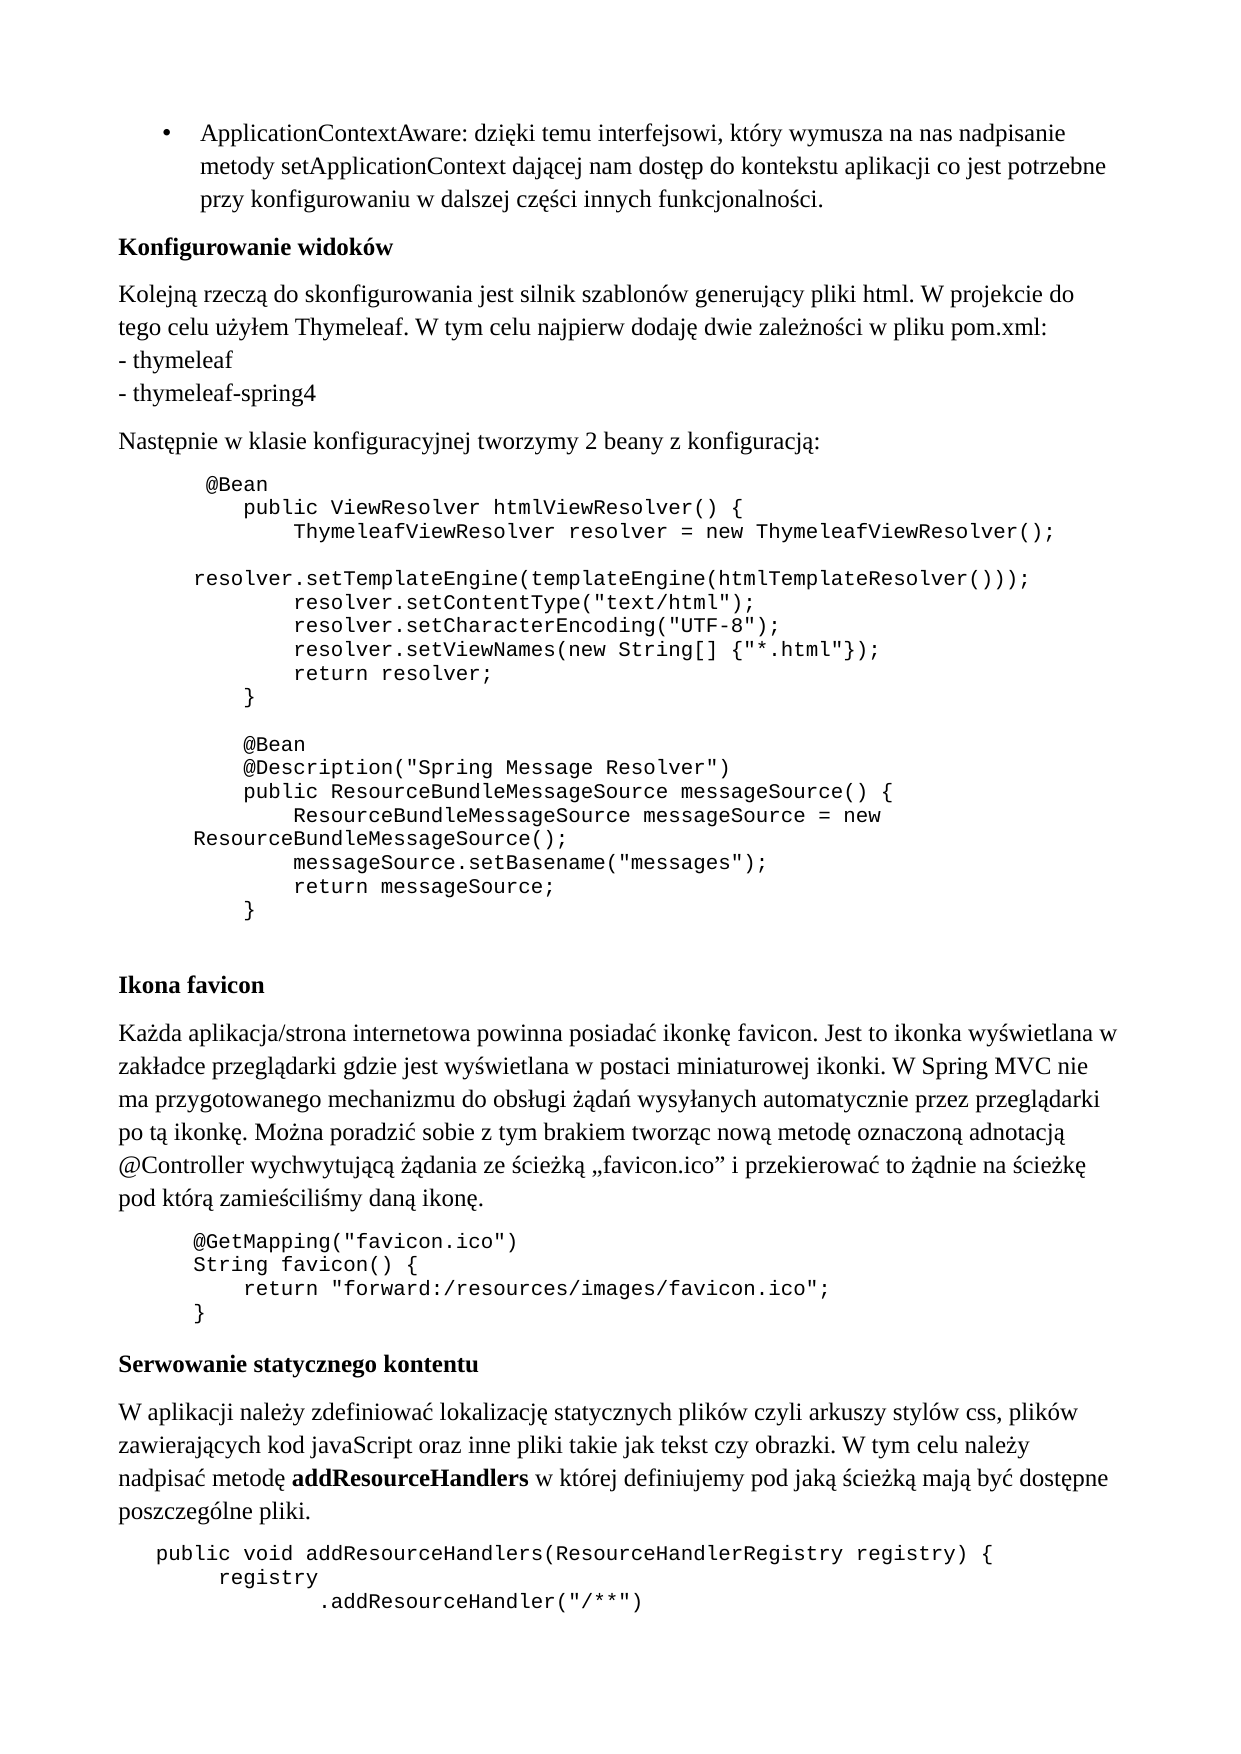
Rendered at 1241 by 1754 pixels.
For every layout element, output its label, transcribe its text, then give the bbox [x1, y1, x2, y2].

text Kolejną rzeczą do skonfigurowania jest silnik szablonów generujący pliki html. W projekcie do tego celu użyłem Thymeleaf. W tym celu najpierw dodaję dwie zależności w pliku pom.xml: - thymeleaf - thymeleaf-spring4 [118, 279, 1122, 407]
text Ikona favicon [118, 971, 1122, 999]
text registry [118, 1567, 1122, 1591]
text return messageSource; [193, 876, 1122, 899]
text resolver.setContentType("text/html"); [193, 592, 1122, 616]
text } [193, 899, 1122, 923]
text public ViewResolver htmlViewResolver() { [193, 497, 1122, 521]
list ApplicationContextAware: dzięki temu interfejsowi, który wymusza na nas nadpisanie metody setApplicationContext dającej nam dostęp do kontekstu aplikacji co jest potrzebne przy konfigurowaniu w dalszej części innych funkcjonalności. [162, 118, 1122, 213]
text Każda aplikacja/strona internetowa powinna posiadać ikonkę favicon. Jest to ikonka wyświetlana w zakładce przeglądarki gdzie jest wyświetlana w postaci miniaturowej ikonki. W Spring MVC nie ma przygotowanego mechanizmu do obsługi żądań wysyłanych automatycznie przez przeglądarki po tą ikonkę. Można poradzić sobie z tym brakiem tworząc nową metodę oznaczoną adnotacją @Controller wychwytującą żądania ze ścieżką „favicon.ico” i przekierować to żądnie na ścieżkę pod którą zamieściliśmy daną ikonę. [118, 1018, 1122, 1212]
text @GetMapping("favicon.ico") [193, 1231, 1122, 1254]
text Serwowanie statycznego kontentu [118, 1349, 1122, 1378]
text } [193, 686, 1122, 710]
text W aplikacji należy zdefiniować lokalizację statycznych plików czyli arkuszy stylów css, plików zawierających kod javaScript oraz inne pliki takie jak tekst czy obrazki. W tym celu należy nadpisać metodę addResourceHandlers w której definiujemy pod jaką ścieżką mają być dostępne poszczególne pliki. [118, 1397, 1122, 1524]
text return resolver; [193, 663, 1122, 686]
text resolver.setTemplateEngine(templateEngine(htmlTemplateResolver())); [193, 544, 1122, 592]
text String favicon() { [193, 1254, 1122, 1278]
text public ResourceBundleMessageSource messageSource() { [193, 781, 1122, 805]
text messageSource.setBasename("messages"); [193, 852, 1122, 876]
text Konfigurowanie widoków [118, 232, 1122, 261]
text return "forward:/resources/images/favicon.ico"; [193, 1278, 1122, 1302]
text public void addResourceHandlers(ResourceHandlerRegistry registry) { [118, 1543, 1122, 1567]
text @Bean [193, 474, 1122, 497]
text .addResourceHandler("/**") [118, 1591, 1122, 1614]
text @Description("Spring Message Resolver") [193, 757, 1122, 781]
text Następnie w klasie konfiguracyjnej tworzymy 2 beany z konfiguracją: [118, 426, 1122, 455]
text ResourceBundleMessageSource messageSource = new ResourceBundleMessageSource(); [193, 805, 1122, 852]
text ThymeleafViewResolver resolver = new ThymeleafViewResolver(); [193, 521, 1122, 544]
text } [193, 1302, 1122, 1325]
text resolver.setViewNames(new String[] {"*.html"}); [193, 639, 1122, 663]
text resolver.setCharacterEncoding("UTF-8"); [193, 616, 1122, 639]
text @Bean [193, 734, 1122, 757]
